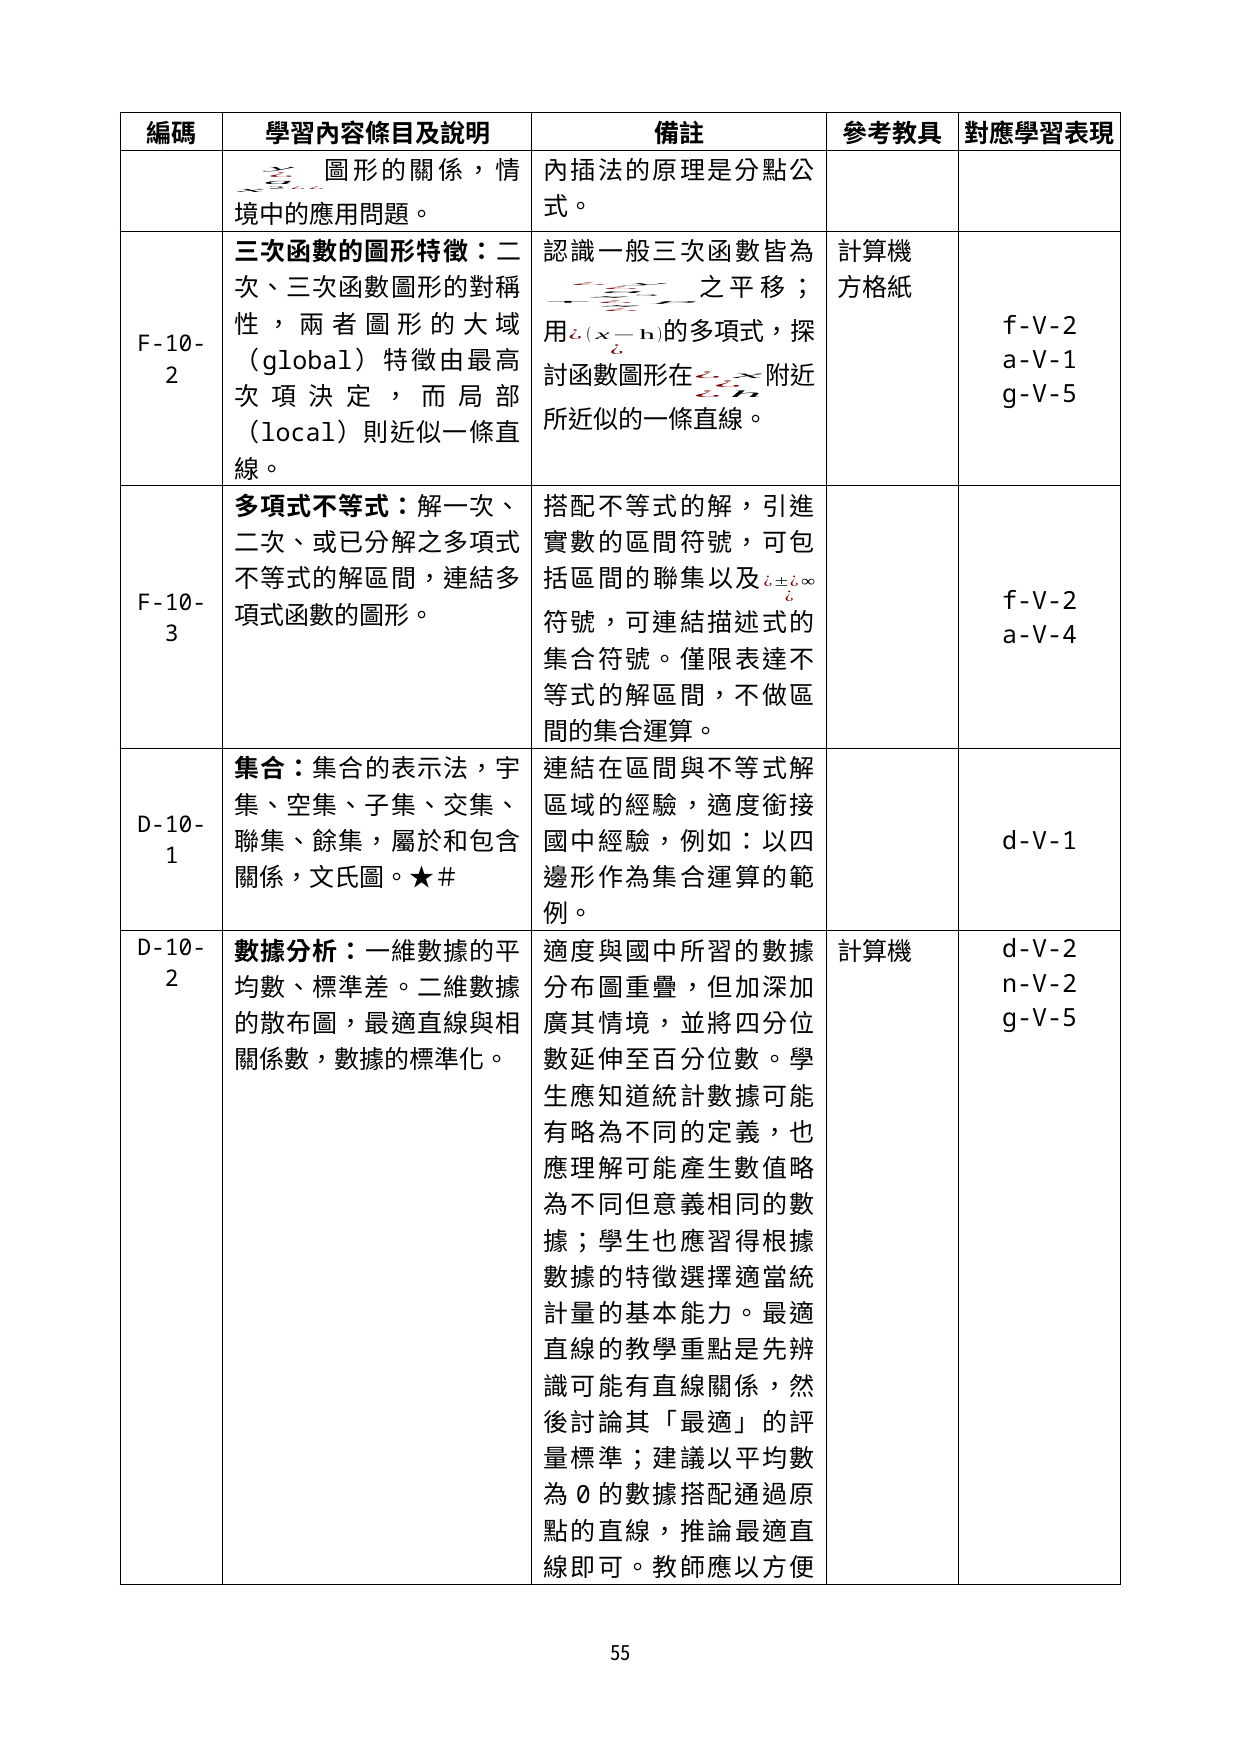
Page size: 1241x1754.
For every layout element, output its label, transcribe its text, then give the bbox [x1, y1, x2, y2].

table_header 學習內容條目及說明 [223, 113, 531, 149]
table_cell f-V-2 a-V-1 g-V-5 [959, 232, 1120, 485]
table_cell [121, 151, 222, 231]
table_cell D-10-2 [121, 931, 222, 1584]
table_cell 一次與二次函數：從方程式到的形式轉換，一次函數圖形與圖形的關係，數線上的分點公式與一次函數求值。用配方將二次函數化為標準式，二次函數圖形與圖形的關係，情境中的應用問題。 [223, 151, 531, 231]
table_cell 在課程脈絡中，認識之函數符號的必要性與合理性，例如與、的圖形關係。閉區間內的二次函數情境應用。理解內插法的原理是分點公式。 [532, 151, 826, 231]
table_cell 多項式不等式：解一次、二次、或已分解之多項式不等式的解區間，連結多項式函數的圖形。 [223, 486, 531, 748]
table_cell 集合：集合的表示法，宇集、空集、子集、交集、聯集、餘集，屬於和包含關係，文氏圖。★＃ [223, 749, 531, 930]
table_cell [959, 151, 1120, 231]
table_cell 搭配不等式的解，引進實數的區間符號，可包括區間的聯集以及符號，可連結描述式的集合符號。僅限表達不等式的解區間，不做區間的集合運算。 [532, 486, 826, 748]
table_header 對應學習表現 [959, 113, 1120, 149]
table_cell 認識一般三次函數皆為之平移；用的多項式，探討函數圖形在附近所近似的一條直線。 [532, 232, 826, 485]
table_cell f-V-2 a-V-4 [959, 486, 1120, 748]
table_cell d-V-1 [959, 749, 1120, 930]
table_cell d-V-2 n-V-2 g-V-5 [959, 931, 1120, 1584]
table_header 參考教具 [827, 113, 958, 149]
table_cell [827, 151, 958, 231]
table_cell 三次函數的圖形特徵：二次、三次函數圖形的對稱性，兩者圖形的大域（global）特徵由最高次項決定，而局部（local）則近似一條直線。 [223, 232, 531, 485]
table_cell F-10-2 [121, 232, 222, 485]
table_header 備註 [532, 113, 826, 149]
table_cell 適度與國中所習的數據分布圖重疊，但加深加廣其情境，並將四分位數延伸至百分位數。學生應知道統計數據可能有略為不同的定義，也應理解可能產生數值略為不同但意義相同的數據；學生也應習得根據數據的特徵選擇適當統計量的基本能力。最適直線的教學重點是先辨識可能有直線關係，然後討論其「最適」的評量標準；建議以平均數為0的數據搭配通過原點的直線，推論最適直線即可。教師應以方便 [532, 931, 826, 1584]
table_cell [827, 749, 958, 930]
table_cell 連結在區間與不等式解區域的經驗，適度銜接國中經驗，例如：以四邊形作為集合運算的範例。 [532, 749, 826, 930]
table_cell F-10-3 [121, 486, 222, 748]
table_cell [827, 486, 958, 748]
table_cell 計算機 [827, 931, 958, 1584]
table_header 編碼 [121, 113, 222, 149]
table_cell D-10-1 [121, 749, 222, 930]
table_cell 計算機 方格紙 [827, 232, 958, 485]
table_cell 數據分析：一維數據的平均數、標準差。二維數據的散布圖，最適直線與相關係數，數據的標準化。 [223, 931, 531, 1584]
